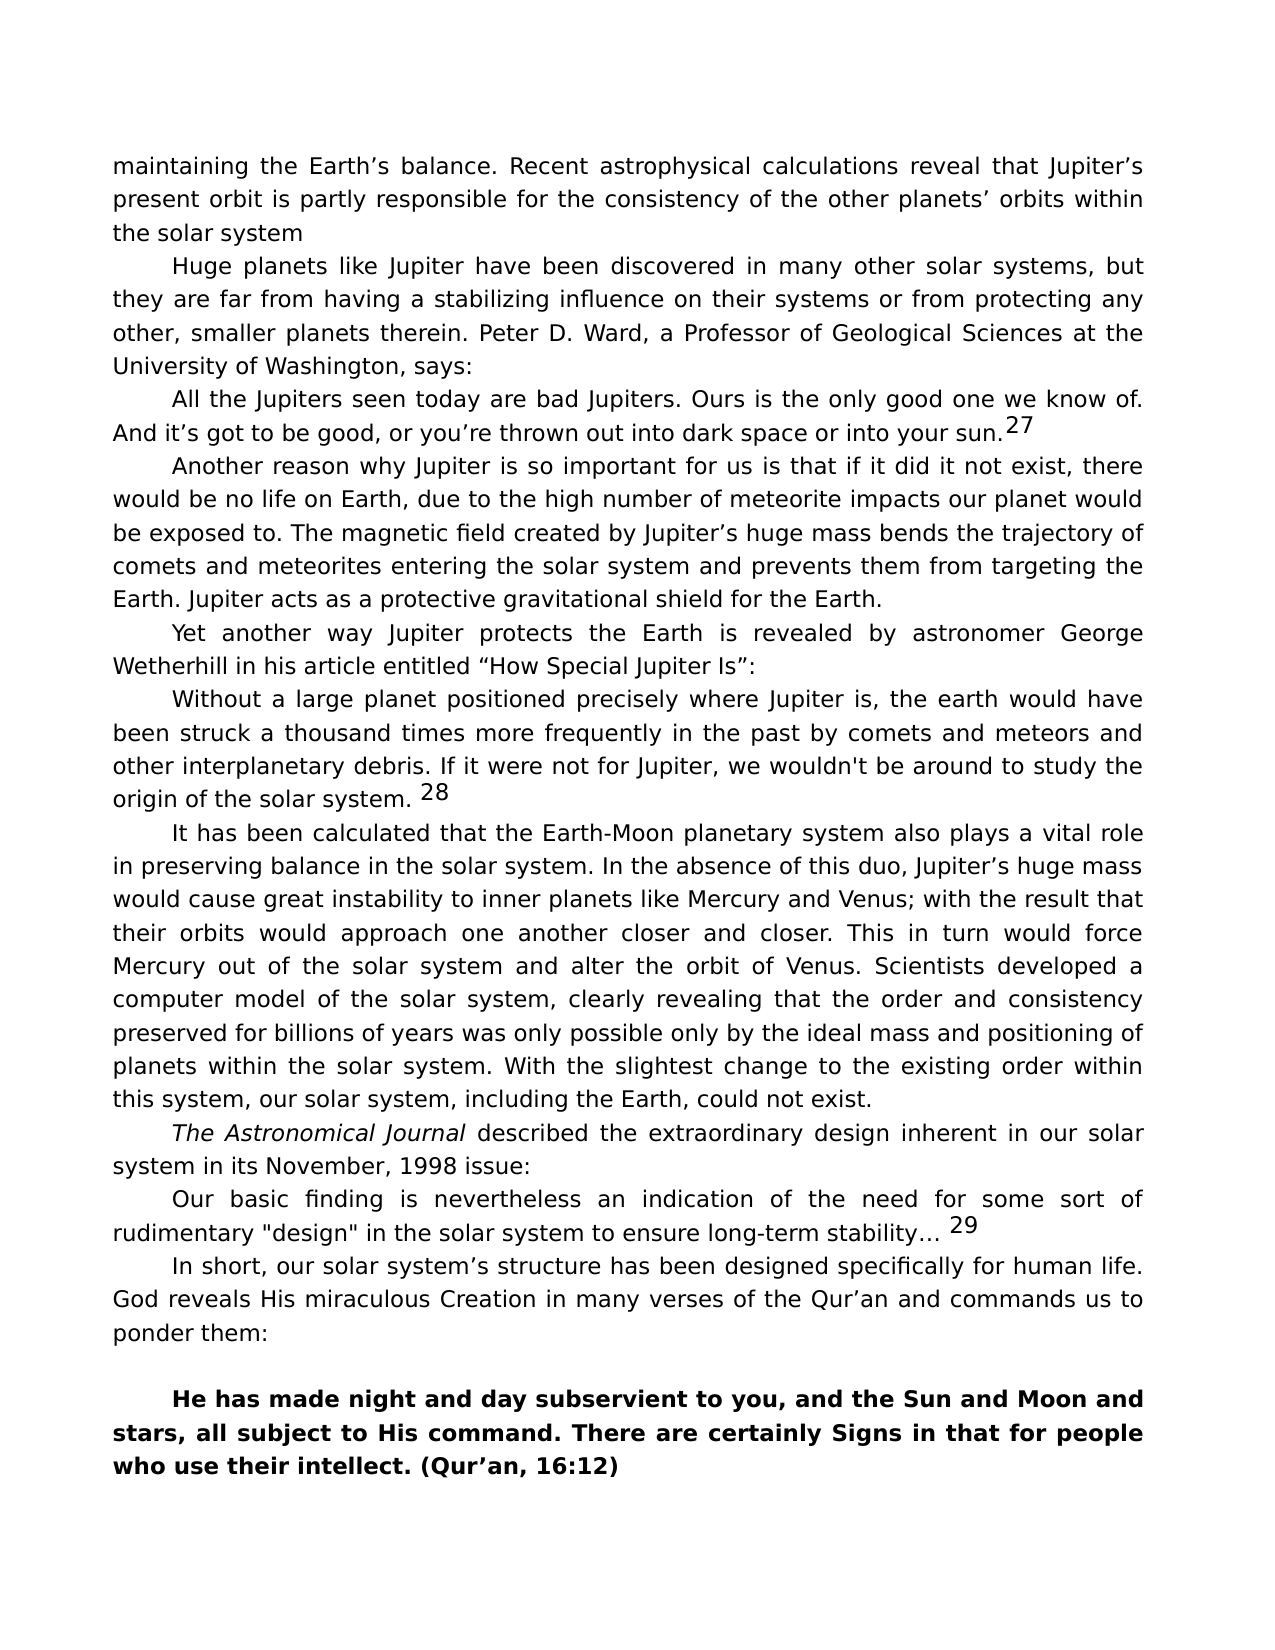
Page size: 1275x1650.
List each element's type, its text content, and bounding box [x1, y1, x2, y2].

text maintaining the Earth’s balance. Recent astrophysical calculations reveal that Jupiter’s present orbit is partly responsible for the consistency of the other planets’ orbits within the solar system [112, 148, 1145, 248]
text In short, our solar system’s structure has been designed specifically for human life. God reveals His miraculous Creation in many verses of the Qur’an and commands us to ponder them: [112, 1248, 1145, 1348]
text Another reason why Jupiter is so important for us is that if it did it not exist, there would be no life on Earth, due to the high number of meteorite impacts our planet would be exposed to. The magnetic field created by Jupiter’s huge mass bends the trajectory of comets and meteorites entering the solar system and prevents them from targeting the Earth. Jupiter acts as a protective gravitational shield for the Earth. [112, 448, 1145, 614]
text Yet another way Jupiter protects the Earth is revealed by astronomer George Wetherhill in his article entitled “How Special Jupiter Is”: [112, 614, 1145, 681]
text Our basic finding is nevertheless an indication of the need for some sort of rudimentary "design" in the solar system to ensure long-term stability… 29 [112, 1181, 1145, 1248]
text Without a large planet positioned precisely where Jupiter is, the earth would have been struck a thousand times more frequently in the past by comets and meteors and other interplanetary debris. If it were not for Jupiter, we wouldn't be around to study the origin of the solar system. 28 [112, 681, 1145, 814]
text The Astronomical Journal described the extraordinary design inherent in our solar system in its November, 1998 issue: [112, 1114, 1145, 1181]
text Huge planets like Jupiter have been discovered in many other solar systems, but they are far from having a stabilizing influence on their systems or from protecting any other, smaller planets therein. Peter D. Ward, a Professor of Geological Sciences at the University of Washington, says: [112, 248, 1145, 381]
text All the Jupiters seen today are bad Jupiters. Ours is the only good one we know of. And it’s got to be good, or you’re thrown out into dark space or into your sun.27 [112, 381, 1145, 448]
text It has been calculated that the Earth-Moon planetary system also plays a vital role in preserving balance in the solar system. In the absence of this duo, Jupiter’s huge mass would cause great instability to inner planets like Mercury and Venus; with the result that their orbits would approach one another closer and closer. This in turn would force Mercury out of the solar system and alter the orbit of Venus. Scientists developed a computer model of the solar system, clearly revealing that the order and consistency preserved for billions of years was only possible only by the ideal mass and positioning of planets within the solar system. With the slightest change to the existing order within this system, our solar system, including the Earth, could not exist. [112, 814, 1145, 1114]
text He has made night and day subservient to you, and the Sun and Moon and stars, all subject to His command. There are certainly Signs in that for people who use their intellect. (Qur’an, 16:12) [112, 1381, 1145, 1481]
